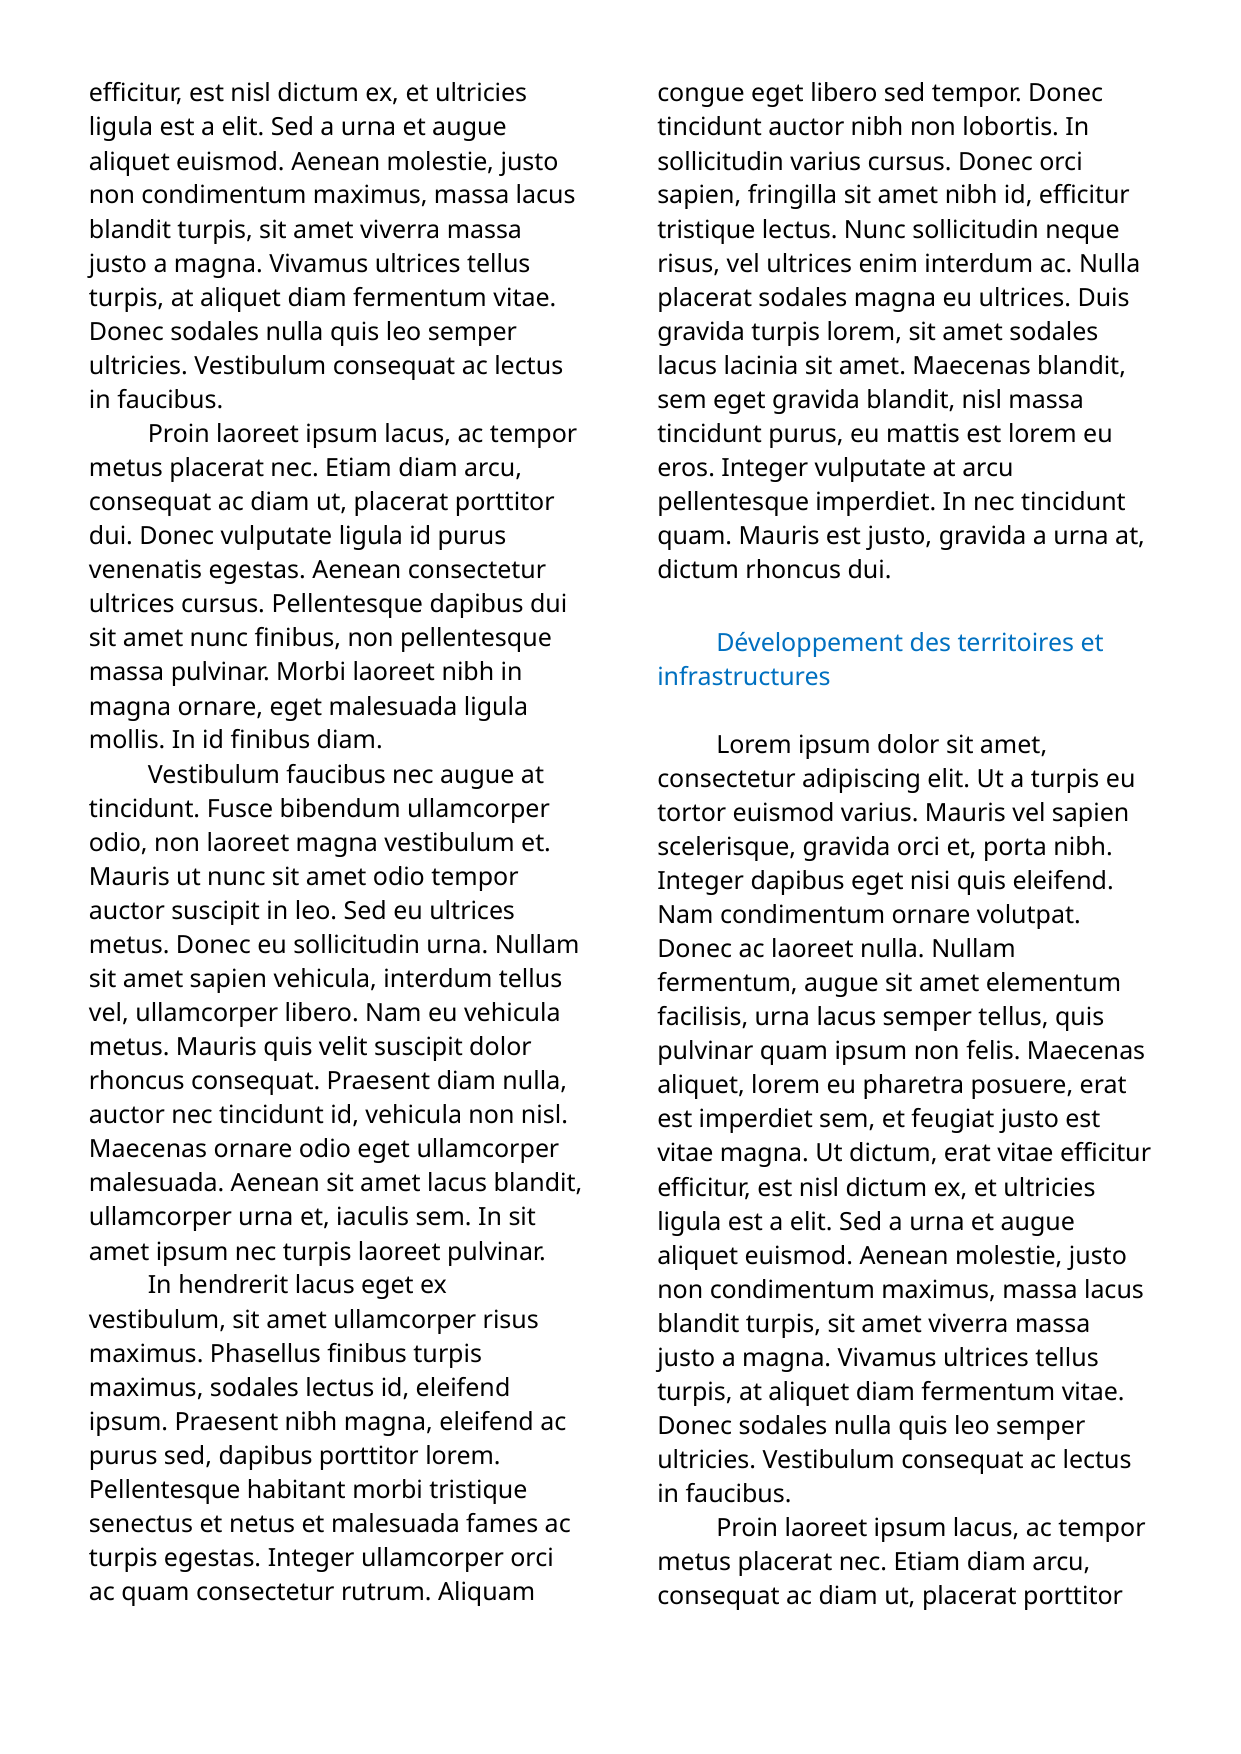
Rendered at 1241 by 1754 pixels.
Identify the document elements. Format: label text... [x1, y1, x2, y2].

text congue eget libero sed tempor. Donec tincidunt auctor nibh non lobortis. In sollicitudin varius cursus. Donec orci sapien, fringilla sit amet nibh id, efficitur tristique lectus. Nunc sollicitudin neque risus, vel ultrices enim interdum ac. Nulla placerat sodales magna eu ultrices. Duis gravida turpis lorem, sit amet sodales lacus lacinia sit amet. Maecenas blandit, sem eget gravida blandit, nisl massa tincidunt purus, eu mattis est lorem eu eros. Integer vulputate at arcu pellentesque imperdiet. In nec tincidunt quam. Mauris est justo, gravida a urna at, dictum rhoncus dui. [657, 75, 1152, 586]
text Proin laoreet ipsum lacus, ac tempor metus placerat nec. Etiam diam arcu, consequat ac diam ut, placerat porttitor [657, 1510, 1152, 1612]
text In hendrerit lacus eget ex vestibulum, sit amet ullamcorper risus maximus. Phasellus finibus turpis maximus, sodales lectus id, eleifend ipsum. Praesent nibh magna, eleifend ac purus sed, dapibus porttitor lorem. Pellentesque habitant morbi tristique senectus et netus et malesuada fames ac turpis egestas. Integer ullamcorper orci ac quam consectetur rutrum. Aliquam [89, 1267, 583, 1608]
subtitle Développement des territoires et infrastructures [657, 624, 1152, 692]
text Proin laoreet ipsum lacus, ac tempor metus placerat nec. Etiam diam arcu, consequat ac diam ut, placerat porttitor dui. Donec vulputate ligula id purus venenatis egestas. Aenean consectetur ultrices cursus. Pellentesque dapibus dui sit amet nunc finibus, non pellentesque massa pulvinar. Morbi laoreet nibh in magna ornare, eget malesuada ligula mollis. In id finibus diam. [89, 416, 583, 756]
text Vestibulum faucibus nec augue at tincidunt. Fusce bibendum ullamcorper odio, non laoreet magna vestibulum et. Mauris ut nunc sit amet odio tempor auctor suscipit in leo. Sed eu ultrices metus. Donec eu sollicitudin urna. Nullam sit amet sapien vehicula, interdum tellus vel, ullamcorper libero. Nam eu vehicula metus. Mauris quis velit suscipit dolor rhoncus consequat. Praesent diam nulla, auctor nec tincidunt id, vehicula non nisl. Maecenas ornare odio eget ullamcorper malesuada. Aenean sit amet lacus blandit, ullamcorper urna et, iaculis sem. In sit amet ipsum nec turpis laoreet pulvinar. [89, 756, 583, 1267]
text efficitur, est nisl dictum ex, et ultricies ligula est a elit. Sed a urna et augue aliquet euismod. Aenean molestie, justo non condimentum maximus, massa lacus blandit turpis, sit amet viverra massa justo a magna. Vivamus ultrices tellus turpis, at aliquet diam fermentum vitae. Donec sodales nulla quis leo semper ultricies. Vestibulum consequat ac lectus in faucibus. [89, 75, 583, 416]
text Lorem ipsum dolor sit amet, consectetur adipiscing elit. Ut a turpis eu tortor euismod varius. Mauris vel sapien scelerisque, gravida orci et, porta nibh. Integer dapibus eget nisi quis eleifend. Nam condimentum ornare volutpat. Donec ac laoreet nulla. Nullam fermentum, augue sit amet elementum facilisis, urna lacus semper tellus, quis pulvinar quam ipsum non felis. Maecenas aliquet, lorem eu pharetra posuere, erat est imperdiet sem, et feugiat justo est vitae magna. Ut dictum, erat vitae efficitur efficitur, est nisl dictum ex, et ultricies ligula est a elit. Sed a urna et augue aliquet euismod. Aenean molestie, justo non condimentum maximus, massa lacus blandit turpis, sit amet viverra massa justo a magna. Vivamus ultrices tellus turpis, at aliquet diam fermentum vitae. Donec sodales nulla quis leo semper ultricies. Vestibulum consequat ac lectus in faucibus. [657, 726, 1152, 1510]
